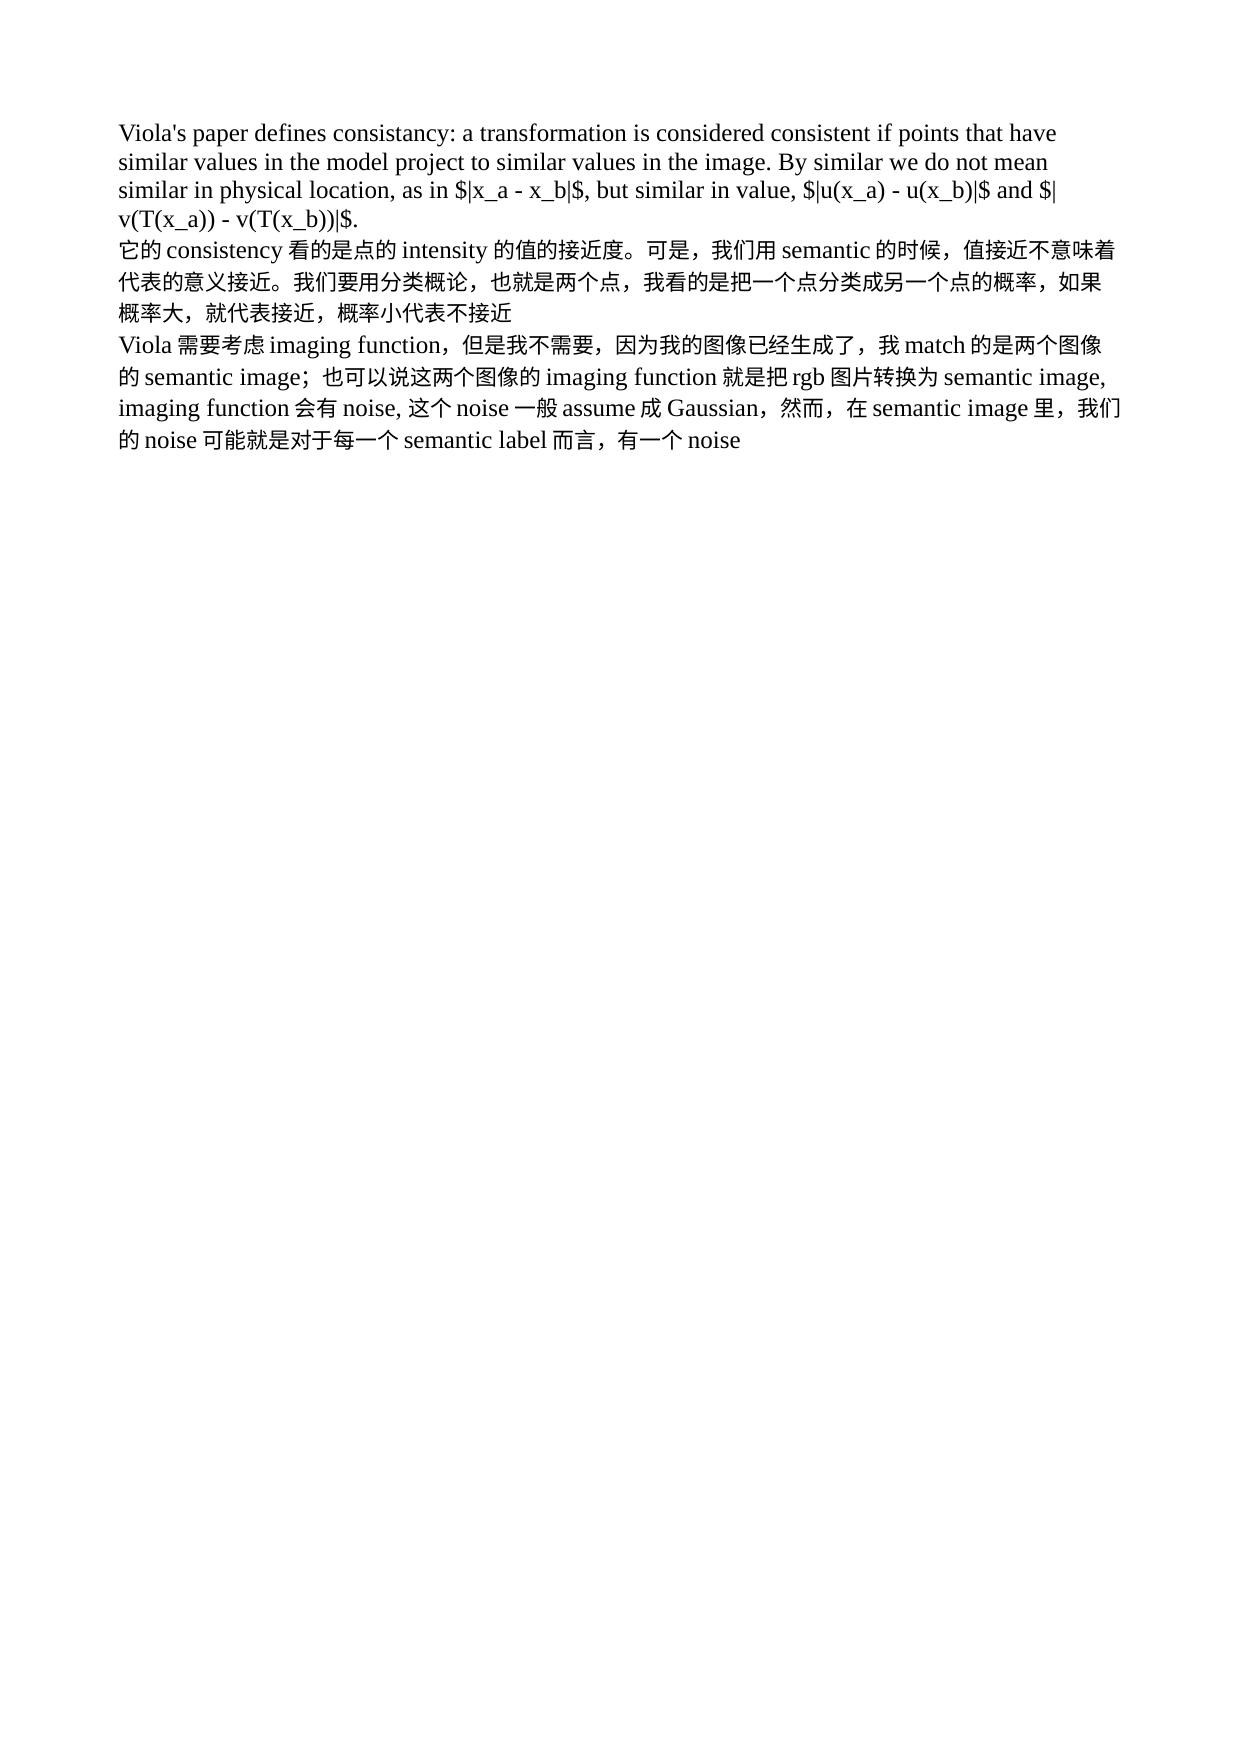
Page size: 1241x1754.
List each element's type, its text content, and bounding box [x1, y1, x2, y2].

text Viola's paper defines consistancy: a transformation is considered consistent if points that have similar values in the model project to similar values in the image. By similar we do not mean similar in physical location, as in $|x_a - x_b|$, but similar in value, $|u(x_a) - u(x_b)|$ and $|v(T(x_a)) - v(T(x_b))|$. [118, 118, 1122, 233]
text 它的consistency看的是点的intensity的值的接近度。可是，我们用semantic的时候，值接近不意味着代表的意义接近。我们要用分类概论，也就是两个点，我看的是把一个点分类成另一个点的概率，如果概率大，就代表接近，概率小代表不接近 [118, 233, 1122, 328]
text Viola需要考虑imaging function，但是我不需要，因为我的图像已经生成了，我match的是两个图像的semantic image；也可以说这两个图像的imaging function就是把rgb图片转换为semantic image, imaging function会有noise, 这个noise一般assume成Gaussian，然而，在semantic image里，我们的noise可能就是对于每一个semantic label而言，有一个noise [118, 328, 1122, 455]
